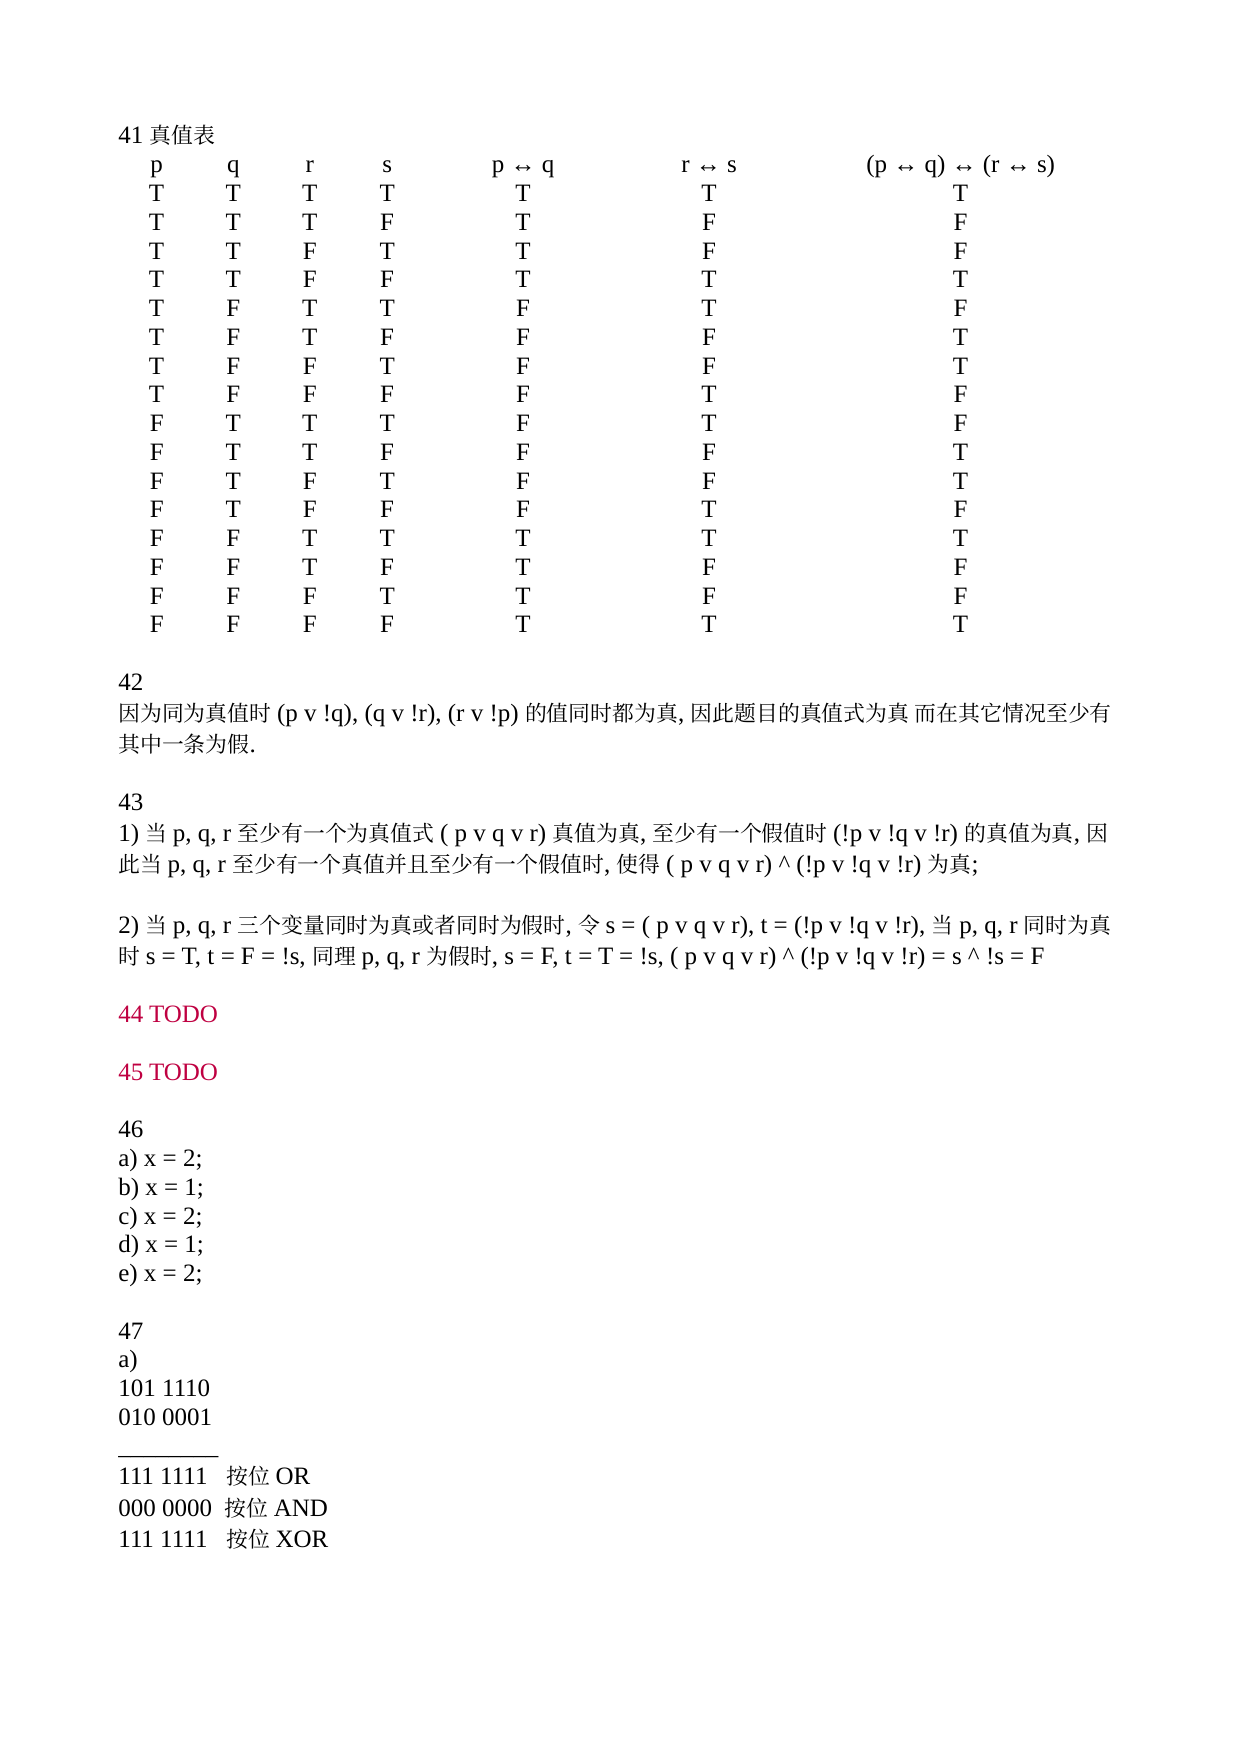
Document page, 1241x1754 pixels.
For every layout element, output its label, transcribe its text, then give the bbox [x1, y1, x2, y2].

table_cell F [798, 495, 1123, 523]
table_cell T [195, 466, 271, 494]
table_cell F [118, 495, 195, 523]
table_cell T [348, 351, 426, 379]
table_cell F [798, 552, 1123, 581]
table_header r [271, 150, 348, 178]
table_header (p ↔ q) ↔ (r ↔ s) [798, 150, 1123, 178]
table_cell T [271, 408, 348, 437]
table_cell F [348, 207, 426, 236]
table_cell T [348, 466, 426, 494]
table_cell F [620, 581, 798, 609]
table_cell T [348, 581, 426, 609]
table_cell F [620, 207, 798, 236]
table_cell F [798, 236, 1123, 264]
table_cell T [118, 380, 195, 408]
table_cell T [271, 523, 348, 552]
table_cell F [271, 581, 348, 609]
text 000 0000 按位 AND [118, 1491, 1122, 1522]
table_cell F [620, 437, 798, 466]
table_cell F [620, 351, 798, 379]
table_cell F [620, 236, 798, 264]
text 2) 当 p, q, r 三个变量同时为真或者同时为假时, 令 s = ( p v q v r), t = (!p v !q v !r), 当 p, q, r 同时为真时 s = T, t = F = !s, 同理 p, q, r 为假时, s = F, t = T = !s, ( p v q v r) ^ (!p v !q v !r) = s ^ !s = F [118, 908, 1122, 971]
table_cell F [271, 380, 348, 408]
table_cell F [426, 293, 620, 322]
table_cell F [426, 408, 620, 437]
text 111 1111 按位 XOR [118, 1522, 1122, 1554]
table_cell T [798, 178, 1123, 207]
table_cell T [798, 523, 1123, 552]
table_cell T [348, 408, 426, 437]
table_cell T [620, 523, 798, 552]
table_cell F [195, 380, 271, 408]
table_cell F [348, 610, 426, 638]
table_cell F [118, 610, 195, 638]
text 111 1111 按位 OR [118, 1459, 1122, 1491]
table_cell T [118, 265, 195, 293]
table_cell T [798, 322, 1123, 351]
table_header p [118, 150, 195, 178]
table_cell F [348, 495, 426, 523]
table_cell F [118, 437, 195, 466]
table_cell F [426, 322, 620, 351]
table_header p ↔ q [426, 150, 620, 178]
table_cell F [271, 466, 348, 494]
table_cell T [798, 466, 1123, 494]
table_cell T [426, 178, 620, 207]
table_cell T [426, 552, 620, 581]
table_cell T [798, 351, 1123, 379]
table_cell T [195, 408, 271, 437]
text a) [118, 1344, 1122, 1373]
table_cell T [426, 236, 620, 264]
table_cell F [620, 322, 798, 351]
text d) x = 1; [118, 1229, 1122, 1258]
table_cell T [348, 236, 426, 264]
text 45 TODO [118, 1057, 1122, 1086]
text 010 0001 [118, 1402, 1122, 1431]
table_cell F [195, 322, 271, 351]
table_cell T [118, 207, 195, 236]
text c) x = 2; [118, 1201, 1122, 1229]
table_cell F [426, 466, 620, 494]
text 42 [118, 667, 1122, 696]
table_cell F [348, 380, 426, 408]
table_cell F [348, 437, 426, 466]
table_cell F [195, 610, 271, 638]
table_cell F [620, 552, 798, 581]
table_cell T [195, 437, 271, 466]
table_cell F [118, 581, 195, 609]
table_cell F [118, 523, 195, 552]
text b) x = 1; [118, 1172, 1122, 1201]
text 46 [118, 1114, 1122, 1143]
table_cell T [195, 265, 271, 293]
table_cell T [798, 265, 1123, 293]
table_cell F [195, 351, 271, 379]
table_cell F [118, 466, 195, 494]
text 43 [118, 787, 1122, 816]
table_cell T [348, 523, 426, 552]
table_cell F [798, 380, 1123, 408]
table_cell T [118, 322, 195, 351]
table_cell F [426, 495, 620, 523]
table_cell F [348, 552, 426, 581]
table_cell T [271, 178, 348, 207]
table_cell F [426, 437, 620, 466]
table_cell T [118, 293, 195, 322]
table_cell T [426, 523, 620, 552]
table_cell T [620, 408, 798, 437]
table_cell T [620, 380, 798, 408]
table_cell T [798, 610, 1123, 638]
table_cell T [620, 265, 798, 293]
table_cell F [271, 351, 348, 379]
text 41 真值表 [118, 118, 1122, 149]
table_cell F [195, 293, 271, 322]
table_cell T [348, 178, 426, 207]
table_header q [195, 150, 271, 178]
table_cell T [620, 610, 798, 638]
table_cell F [195, 552, 271, 581]
table_cell F [118, 408, 195, 437]
table_cell T [195, 178, 271, 207]
text 47 [118, 1316, 1122, 1344]
table_cell T [271, 437, 348, 466]
table_cell T [426, 581, 620, 609]
table_cell F [348, 322, 426, 351]
table_header s [348, 150, 426, 178]
table_cell F [426, 380, 620, 408]
table_cell T [118, 236, 195, 264]
text 1) 当 p, q, r 至少有一个为真值式 ( p v q v r) 真值为真, 至少有一个假值时 (!p v !q v !r) 的真值为真, 因此当 p, q, r 至少有一个真值并且至少有一个假值时, 使得 ( p v q v r) ^ (!p v !q v !r) 为真; [118, 816, 1122, 879]
table_cell T [118, 351, 195, 379]
table_cell T [271, 552, 348, 581]
text 因为同为真值时 (p v !q), (q v !r), (r v !p) 的值同时都为真, 因此题目的真值式为真 而在其它情况至少有其中一条为假. [118, 696, 1122, 759]
table_cell T [271, 322, 348, 351]
table_cell T [271, 293, 348, 322]
table_cell T [426, 207, 620, 236]
table_cell F [620, 466, 798, 494]
text e) x = 2; [118, 1258, 1122, 1287]
table_cell F [426, 351, 620, 379]
table_cell F [271, 495, 348, 523]
table_cell T [426, 265, 620, 293]
table_cell F [195, 581, 271, 609]
table_cell F [195, 523, 271, 552]
table_cell T [620, 178, 798, 207]
text ________ [118, 1431, 1122, 1459]
table_cell F [348, 265, 426, 293]
text 101 1110 [118, 1373, 1122, 1402]
table_cell T [798, 437, 1123, 466]
table_cell F [271, 610, 348, 638]
table_cell T [195, 207, 271, 236]
table_cell F [118, 552, 195, 581]
text 44 TODO [118, 999, 1122, 1028]
table_cell F [798, 207, 1123, 236]
table_cell T [118, 178, 195, 207]
table_cell F [798, 293, 1123, 322]
table_cell T [426, 610, 620, 638]
table_cell T [348, 293, 426, 322]
table_cell T [195, 236, 271, 264]
table_cell F [798, 581, 1123, 609]
table_cell T [271, 207, 348, 236]
table_cell F [271, 265, 348, 293]
table_cell F [271, 236, 348, 264]
table_cell T [195, 495, 271, 523]
table_cell T [620, 293, 798, 322]
text a) x = 2; [118, 1143, 1122, 1172]
table_cell T [620, 495, 798, 523]
table_header r ↔ s [620, 150, 798, 178]
table_cell F [798, 408, 1123, 437]
